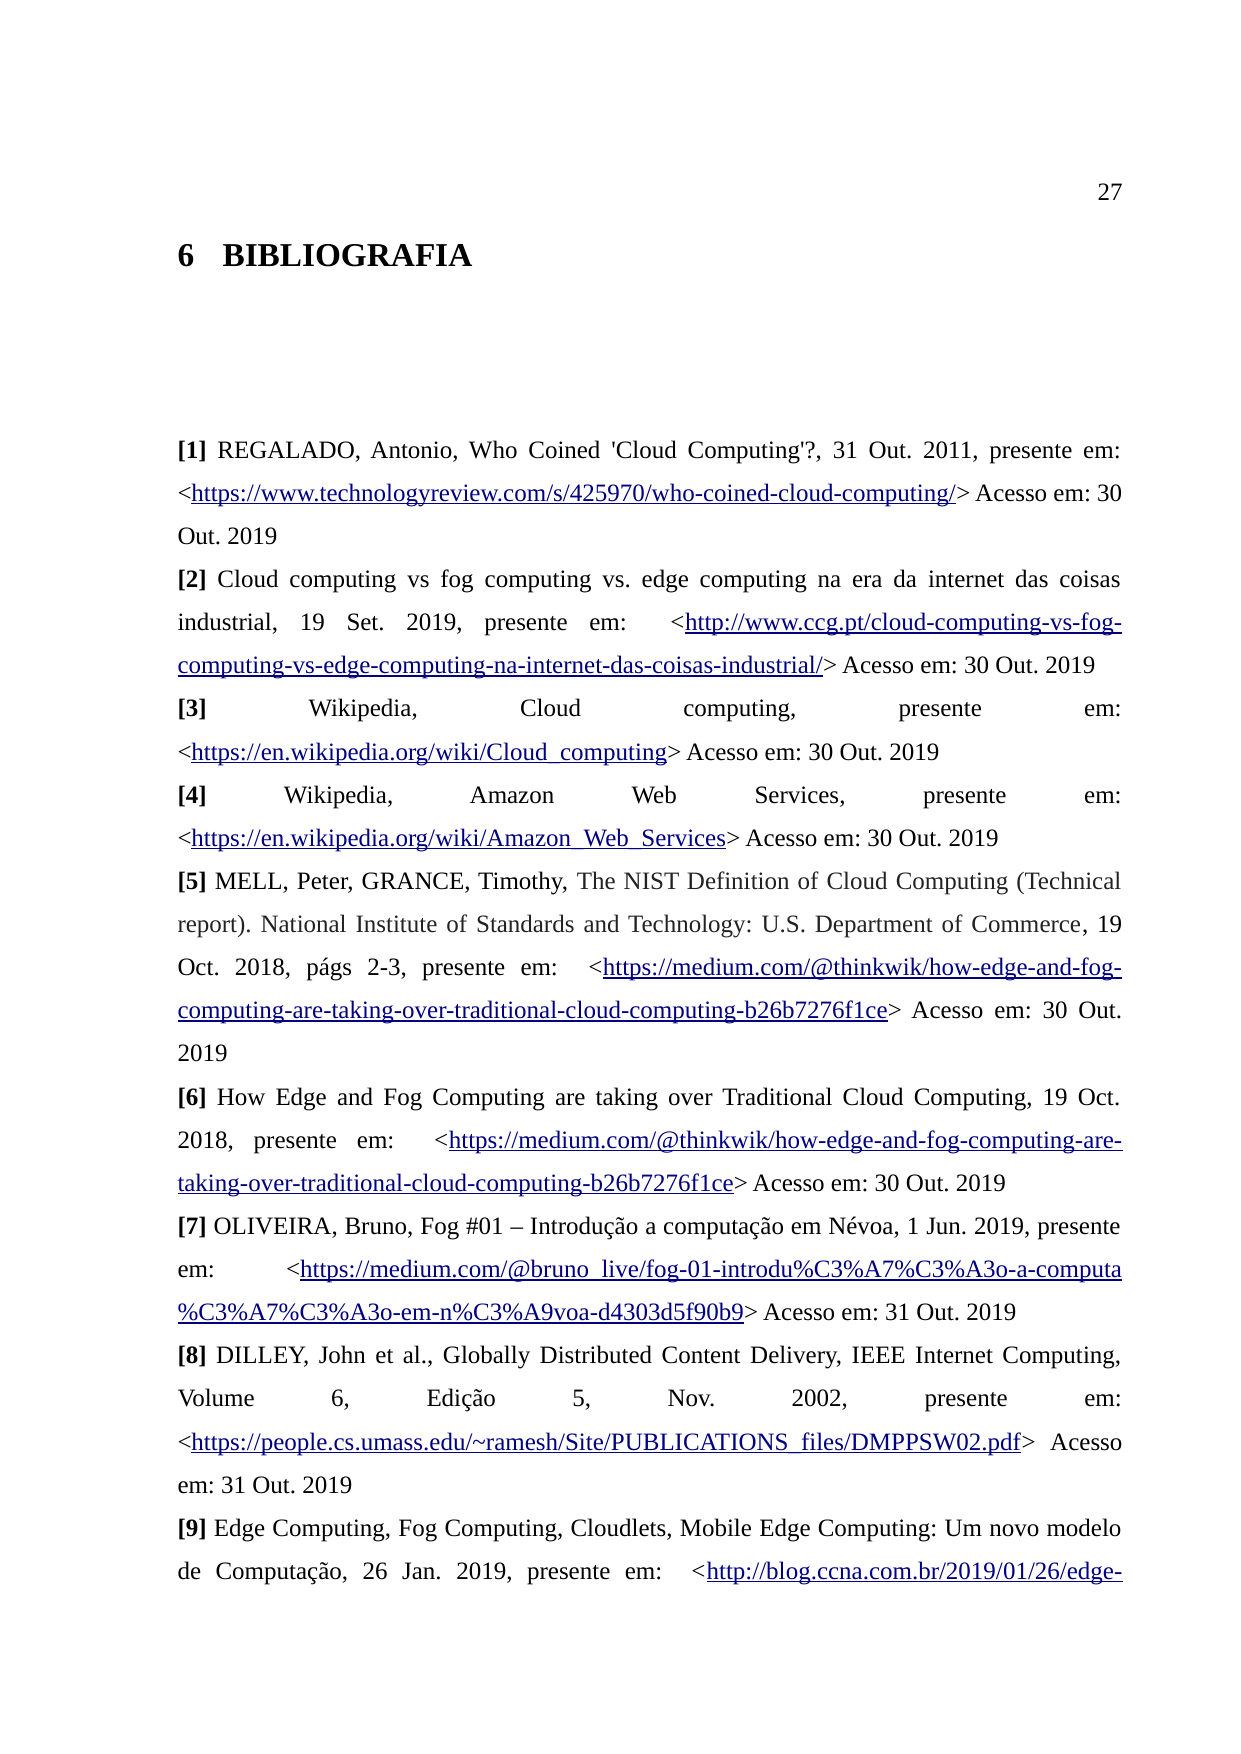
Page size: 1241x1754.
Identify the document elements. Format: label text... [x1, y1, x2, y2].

text [6] How Edge and Fog Computing are taking over Traditional Cloud Computing, 19 Oct. 2018, presente em: <https://medium.com/@thinkwik/how-edge-and-fog-computing-are-taking-over-traditional-cloud-computing-b26b7276f1ce> Acesso em: 30 Out. 2019 [177, 1082, 1122, 1197]
text [5] MELL, Peter, GRANCE, Timothy, The NIST Definition of Cloud Computing (Technical report). National Institute of Standards and Technology: U.S. Department of Commerce, 19 Oct. 2018, págs 2-3, presente em: <https://medium.com/@thinkwik/how-edge-and-fog-computing-are-taking-over-traditional-cloud-computing-b26b7276f1ce> Acesso em: 30 Out. 2019 [177, 866, 1122, 1067]
text [2] Cloud computing vs fog computing vs. edge computing na era da internet das coisas industrial, 19 Set. 2019, presente em: <http://www.ccg.pt/cloud-computing-vs-fog-computing-vs-edge-computing-na-internet-das-coisas-industrial/> Acesso em: 30 Out. 2019 [177, 564, 1122, 679]
text [4] Wikipedia, Amazon Web Services, presente em: <https://en.wikipedia.org/wiki/Amazon_Web_Services> Acesso em: 30 Out. 2019 [177, 780, 1122, 852]
text [3] Wikipedia, Cloud computing, presente em: <https://en.wikipedia.org/wiki/Cloud_computing> Acesso em: 30 Out. 2019 [177, 693, 1122, 765]
text [8] DILLEY, John et al., Globally Distributed Content Delivery, IEEE Internet Computing, Volume 6, Edição 5, Nov. 2002, presente em: <https://people.cs.umass.edu/~ramesh/Site/PUBLICATIONS_files/DMPPSW02.pdf> Acesso em: 31 Out. 2019 [177, 1340, 1122, 1498]
subtitle BIBLIOGRAFIA [177, 235, 1122, 274]
text [9] Edge Computing, Fog Computing, Cloudlets, Mobile Edge Computing: Um novo modelo de Computação, 26 Jan. 2019, presente em: <http://blog.ccna.com.br/2019/01/26/edge- [177, 1513, 1122, 1585]
text [1] REGALADO, Antonio, Who Coined 'Cloud Computing'?, 31 Out. 2011, presente em: <https://www.technologyreview.com/s/425970/who-coined-cloud-computing/> Acesso em: 30 Out. 2019 [177, 435, 1122, 550]
text [7] OLIVEIRA, Bruno, Fog #01 – Introdução a computação em Névoa, 1 Jun. 2019, presente em: <https://medium.com/@bruno_live/fog-01-introdu%C3%A7%C3%A3o-a-computa%C3%A7%C3%A3o-em-n%C3%A9voa-d4303d5f90b9> Acesso em: 31 Out. 2019 [177, 1211, 1122, 1326]
